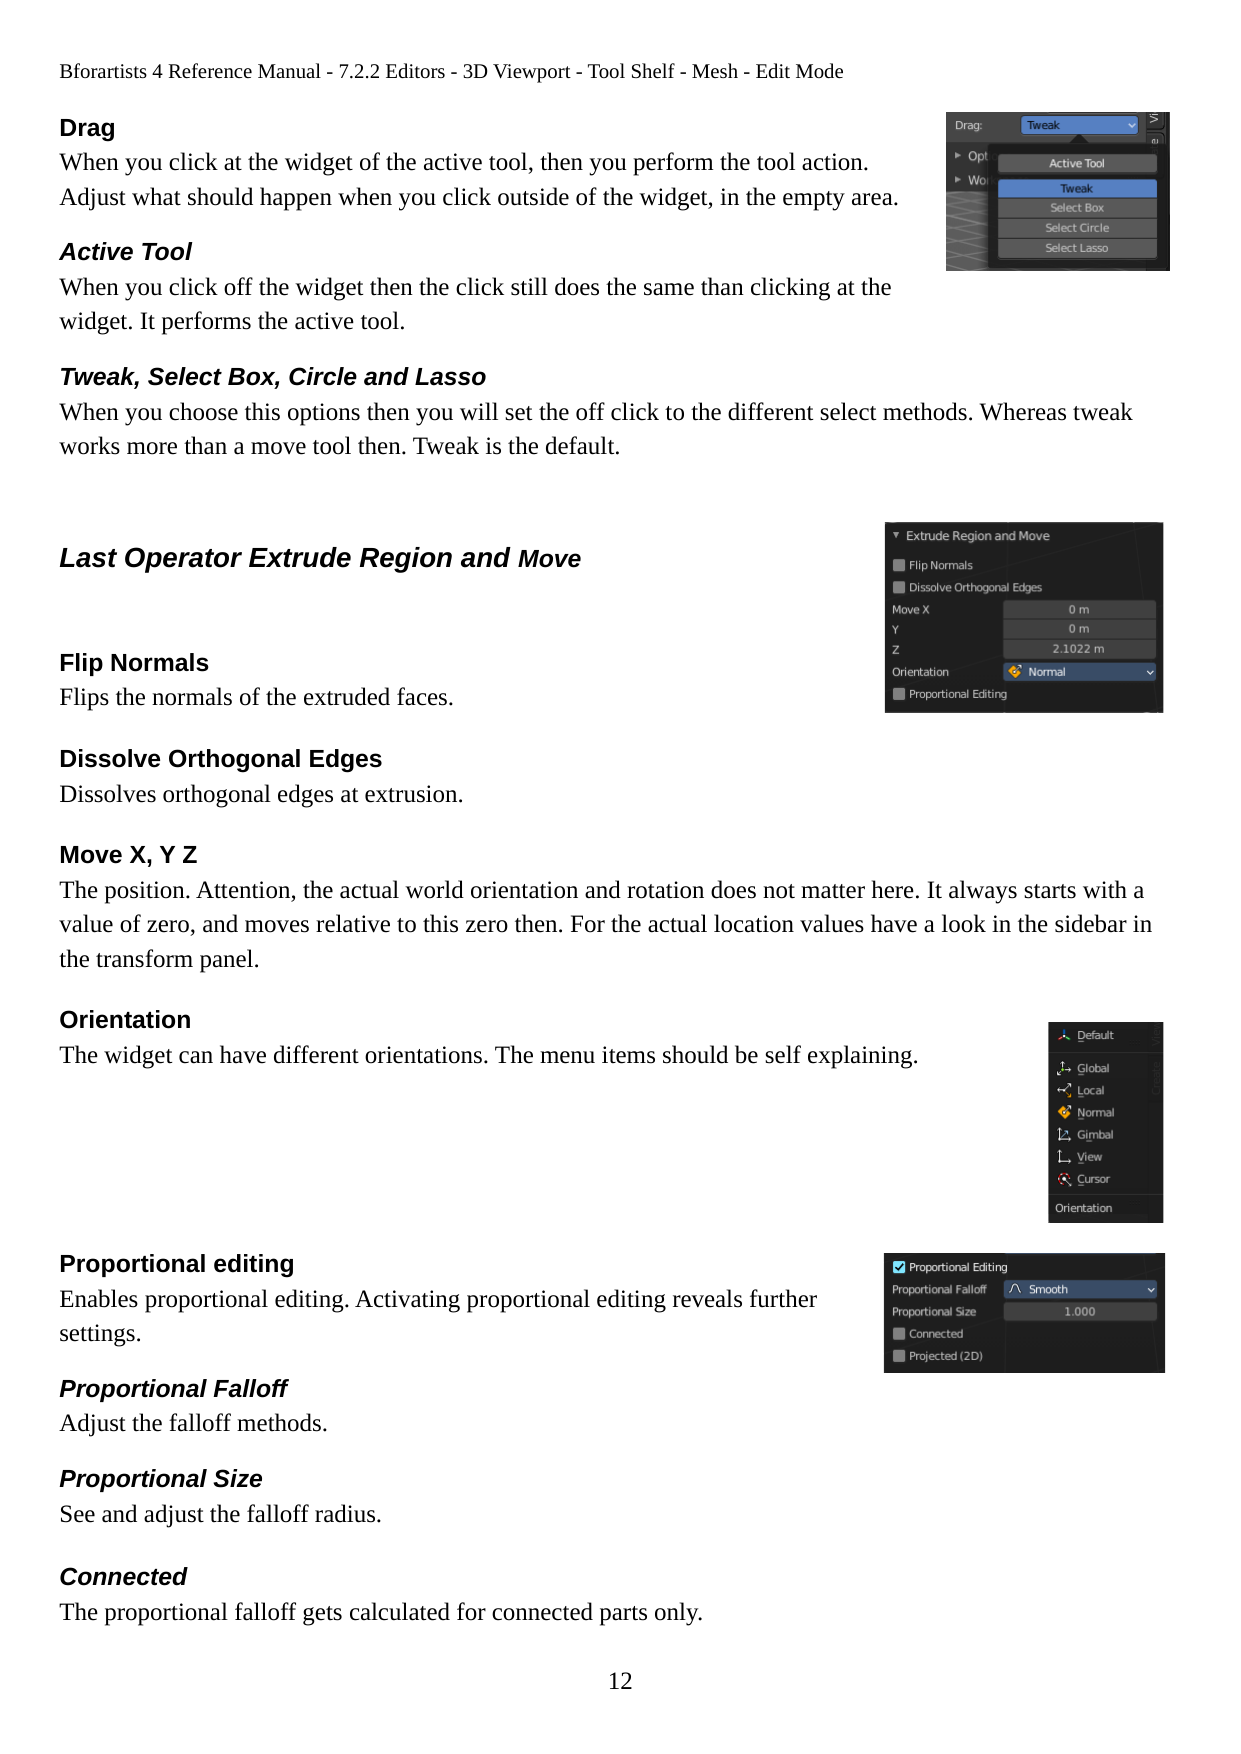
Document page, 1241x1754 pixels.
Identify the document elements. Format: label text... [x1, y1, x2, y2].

text When you click off the widget then the click still does the same than clicking at the widget. It performs the active tool. [59, 272, 1181, 335]
subtitle Dissolve Orthogonal Edges [59, 744, 1181, 772]
subtitle Proportional editing [59, 1249, 1181, 1278]
text Flips the normals of the extruded faces. [59, 682, 884, 711]
text Adjust the falloff methods. [59, 1408, 1181, 1437]
text The widget can have different orientations. The menu items should be self explaining. [59, 1040, 1048, 1069]
text Dissolves orthogonal edges at extrusion. [59, 779, 1181, 807]
subtitle Connected [59, 1562, 1181, 1591]
subtitle Drag [59, 113, 946, 141]
subtitle Proportional Falloff [59, 1374, 1181, 1402]
picture [884, 522, 1164, 713]
subtitle Flip Normals [59, 648, 884, 676]
subtitle Last Operator Extrude Region and Move [59, 542, 884, 573]
subtitle Proportional Size [59, 1464, 1181, 1492]
subtitle Tweak, Select Box, Circle and Lasso [59, 362, 1181, 390]
subtitle Move X, Y Z [59, 840, 1181, 869]
subtitle Orientation [59, 1006, 1181, 1034]
subtitle Active Tool [59, 237, 946, 266]
text The proportional falloff gets calculated for connected parts only. [59, 1597, 1181, 1626]
text When you choose this options then you will set the off click to the different select methods. Whereas tweak works more than a move tool then. Tweak is the default. [59, 397, 1181, 460]
subtitle [1170, 237, 1181, 266]
text See and adjust the falloff radius. [59, 1499, 1181, 1527]
picture [883, 1253, 1166, 1373]
text The position. Attention, the actual world orientation and rotation does not matter here. It always starts with a value of zero, and moves relative to this zero then. For the actual location values have a look in the sidebar in the transform panel. [59, 875, 1181, 973]
picture [946, 112, 1170, 271]
subtitle [1170, 113, 1181, 141]
subtitle [1164, 648, 1181, 676]
text Enables proportional editing. Activating proportional editing reveals further settings. [59, 1284, 883, 1347]
text When you click at the widget of the active tool, then you perform the tool action. Adjust what should happen when you click outside of the widget, in the empty area. [59, 147, 946, 211]
picture [1048, 1022, 1164, 1223]
